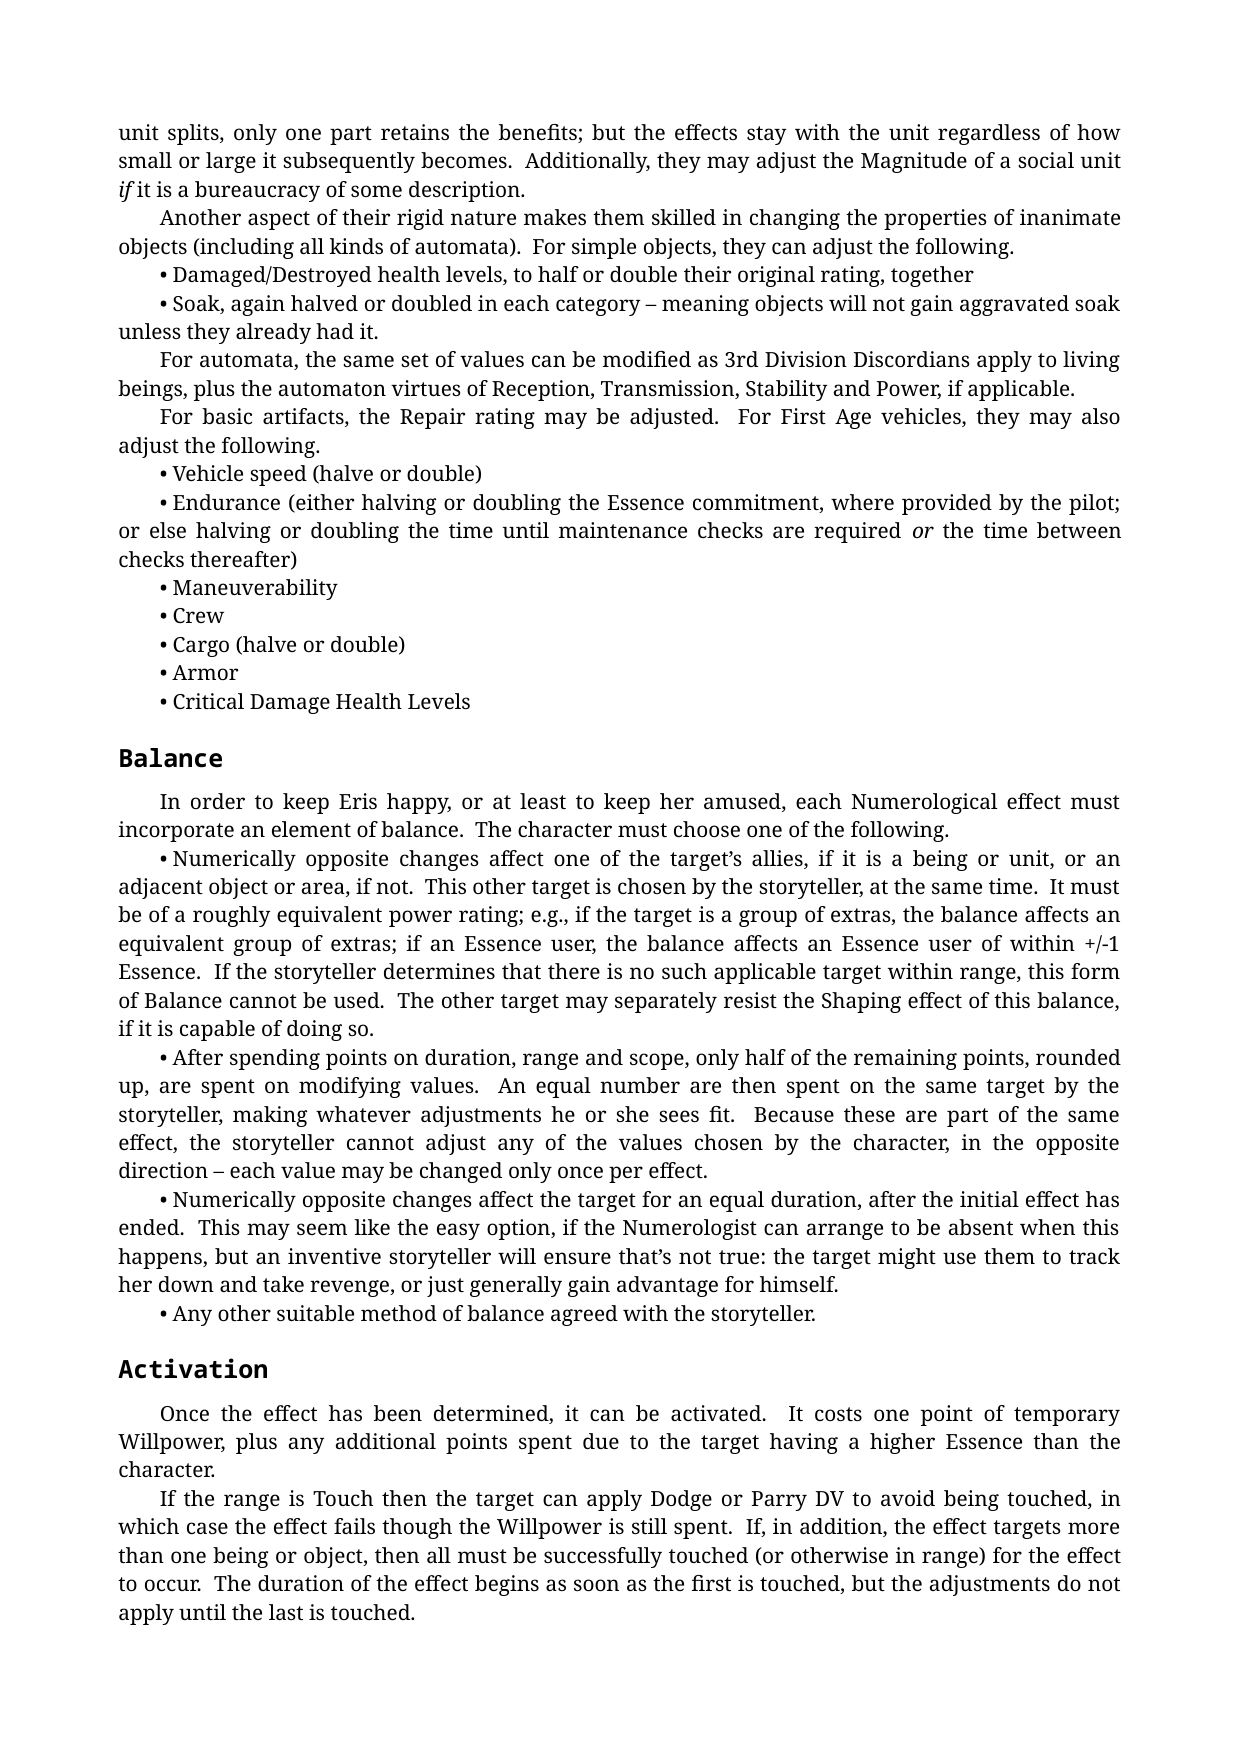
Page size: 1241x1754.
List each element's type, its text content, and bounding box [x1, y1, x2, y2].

text Once the effect has been determined, it can be activated. It costs one point of temporary Willpower, plus any additional points spent due to the target having a higher Essence than the character. [118, 1399, 1122, 1484]
text In order to keep Eris happy, or at least to keep her amused, each Numerological effect must incorporate an element of balance. The character must choose one of the following. [118, 787, 1122, 844]
list Any other suitable method of balance agreed with the storyteller. [118, 1299, 1122, 1327]
list Crew [118, 602, 1122, 630]
list Critical Damage Health Levels [118, 687, 1122, 715]
text For basic artifacts, the Repair rating may be adjusted. For First Age vehicles, they may also adjust the following. [118, 402, 1122, 459]
list Soak, again halved or doubled in each category – meaning objects will not gain aggravated soak unless they already had it. [118, 289, 1122, 346]
text Another aspect of their rigid nature makes them skilled in changing the properties of inanimate objects (including all kinds of automata). For simple objects, they can adjust the following. [118, 203, 1122, 260]
list Numerically opposite changes affect one of the target’s allies, if it is a being or unit, or an adjacent object or area, if not. This other target is chosen by the storyteller, at the same time. It must be of a roughly equivalent power rating; e.g., if the target is a group of extras, the balance affects an equivalent group of extras; if an Essence user, the balance affects an Essence user of within +/-1 Essence. If the storyteller determines that there is no such applicable target within range, this form of Balance cannot be used. The other target may separately resist the Shaping effect of this balance, if it is capable of doing so. [118, 844, 1122, 1043]
list Maneuverability [118, 573, 1122, 602]
list Damaged/Destroyed health levels, to half or double their original rating, together [118, 260, 1122, 289]
subtitle Balance [118, 740, 1122, 774]
list Numerically opposite changes affect the target for an equal duration, after the initial effect has ended. This may seem like the easy option, if the Numerologist can arrange to be absent when this happens, but an inventive storyteller will ensure that’s not true: the target might use them to track her down and take revenge, or just generally gain advantage for himself. [118, 1185, 1122, 1299]
subtitle Activation [118, 1352, 1122, 1386]
list After spending points on duration, range and scope, only half of the remaining points, rounded up, are spent on modifying values. An equal number are then spent on the same target by the storyteller, making whatever adjustments he or she sees fit. Because these are part of the same effect, the storyteller cannot adjust any of the values chosen by the character, in the opposite direction – each value may be changed only once per effect. [118, 1043, 1122, 1185]
list Cargo (halve or double) [118, 630, 1122, 658]
list Armor [118, 658, 1122, 687]
text If the range is Touch then the target can apply Dodge or Parry DV to avoid being touched, in which case the effect fails though the Willpower is still spent. If, in addition, the effect targets more than one being or object, then all must be successfully touched (or otherwise in range) for the effect to occur. The duration of the effect begins as soon as the first is touched, but the adjustments do not apply until the last is touched. [118, 1484, 1122, 1626]
text unit splits, only one part retains the benefits; but the effects stay with the unit regardless of how small or large it subsequently becomes. Additionally, they may adjust the Magnitude of a social unit if it is a bureaucracy of some description. [118, 118, 1122, 203]
list Vehicle speed (halve or double) [118, 459, 1122, 488]
list Endurance (either halving or doubling the Essence commitment, where provided by the pilot; or else halving or doubling the time until maintenance checks are required or the time between checks thereafter) [118, 488, 1122, 573]
text For automata, the same set of values can be modified as 3rd Division Discordians apply to living beings, plus the automaton virtues of Reception, Transmission, Stability and Power, if applicable. [118, 346, 1122, 402]
